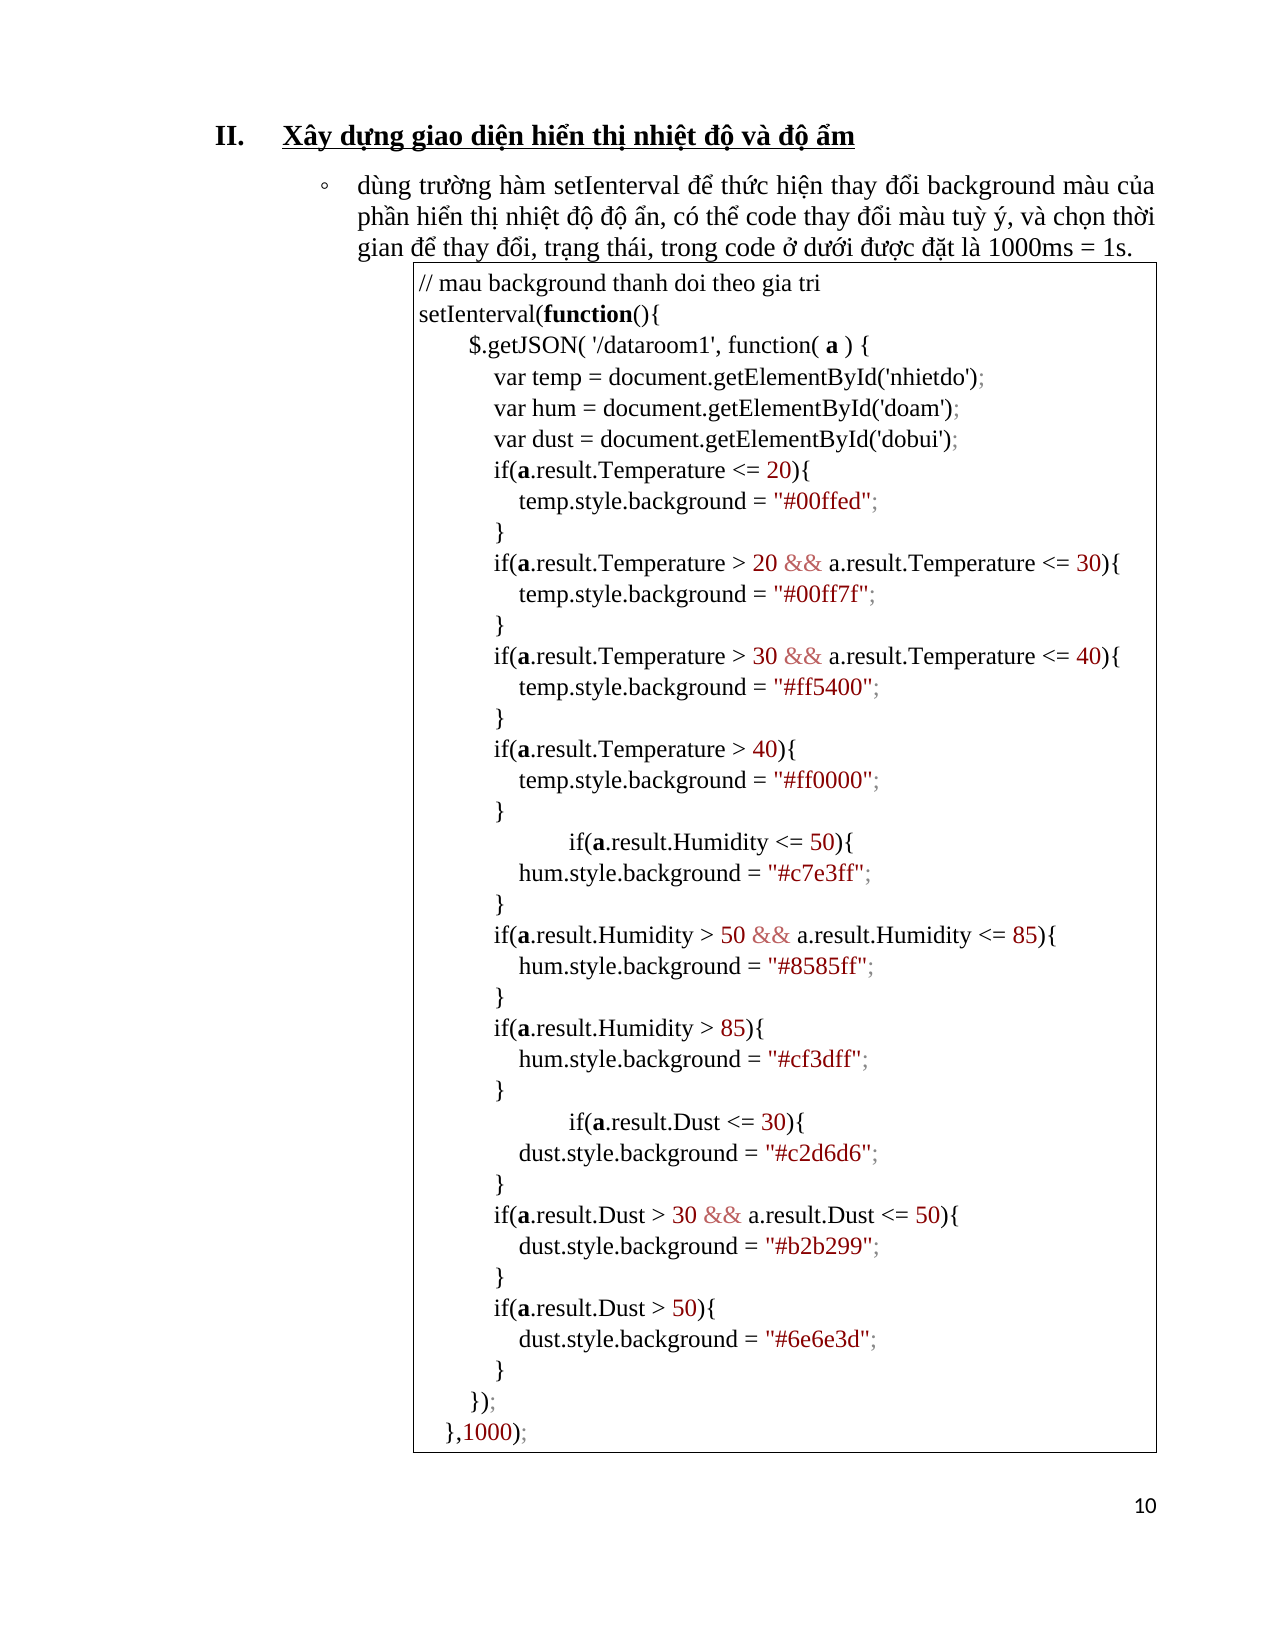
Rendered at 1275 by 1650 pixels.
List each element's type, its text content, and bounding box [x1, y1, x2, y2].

subtitle dùng trường hàm setIenterval để thức hiện thay đổi background màu của phần hiển thị nhiệt độ độ ẩn, có thể code thay đổi màu tuỳ ý, và chọn thời gian để thay đổi, trạng thái, trong code ở dưới được đặt là 1000ms = 1s. [319, 169, 1156, 262]
subtitle Xây dựng giao diện hiển thị nhiệt độ và độ ẩm [244, 118, 1156, 152]
table_header // mau background thanh doi theo gia tri setIenterval(function(){ $.getJSON( '/dataroom1', function( a ) { var temp = document.getElementById('nhietdo'); var hum = document.getElementById('doam'); var dust = document.getElementById('dobui'); if(a.result.Temperature <= 20){ temp.style.background = "#00ffed"; } if(a.result.Temperature > 20 && a.result.Temperature <= 30){ temp.style.background = "#00ff7f"; } if(a.result.Temperature > 30 && a.result.Temperature <= 40){ temp.style.background = "#ff5400"; } if(a.result.Temperature > 40){ temp.style.background = "#ff0000"; } if(a.result.Humidity <= 50){ hum.style.background = "#c7e3ff"; } if(a.result.Humidity > 50 && a.result.Humidity <= 85){ hum.style.background = "#8585ff"; } if(a.result.Humidity > 85){ hum.style.background = "#cf3dff"; } if(a.result.Dust <= 30){ dust.style.background = "#c2d6d6"; } if(a.result.Dust > 30 && a.result.Dust <= 50){ dust.style.background = "#b2b299"; } if(a.result.Dust > 50){ dust.style.background = "#6e6e3d"; } }); },1000); [414, 263, 1156, 1452]
